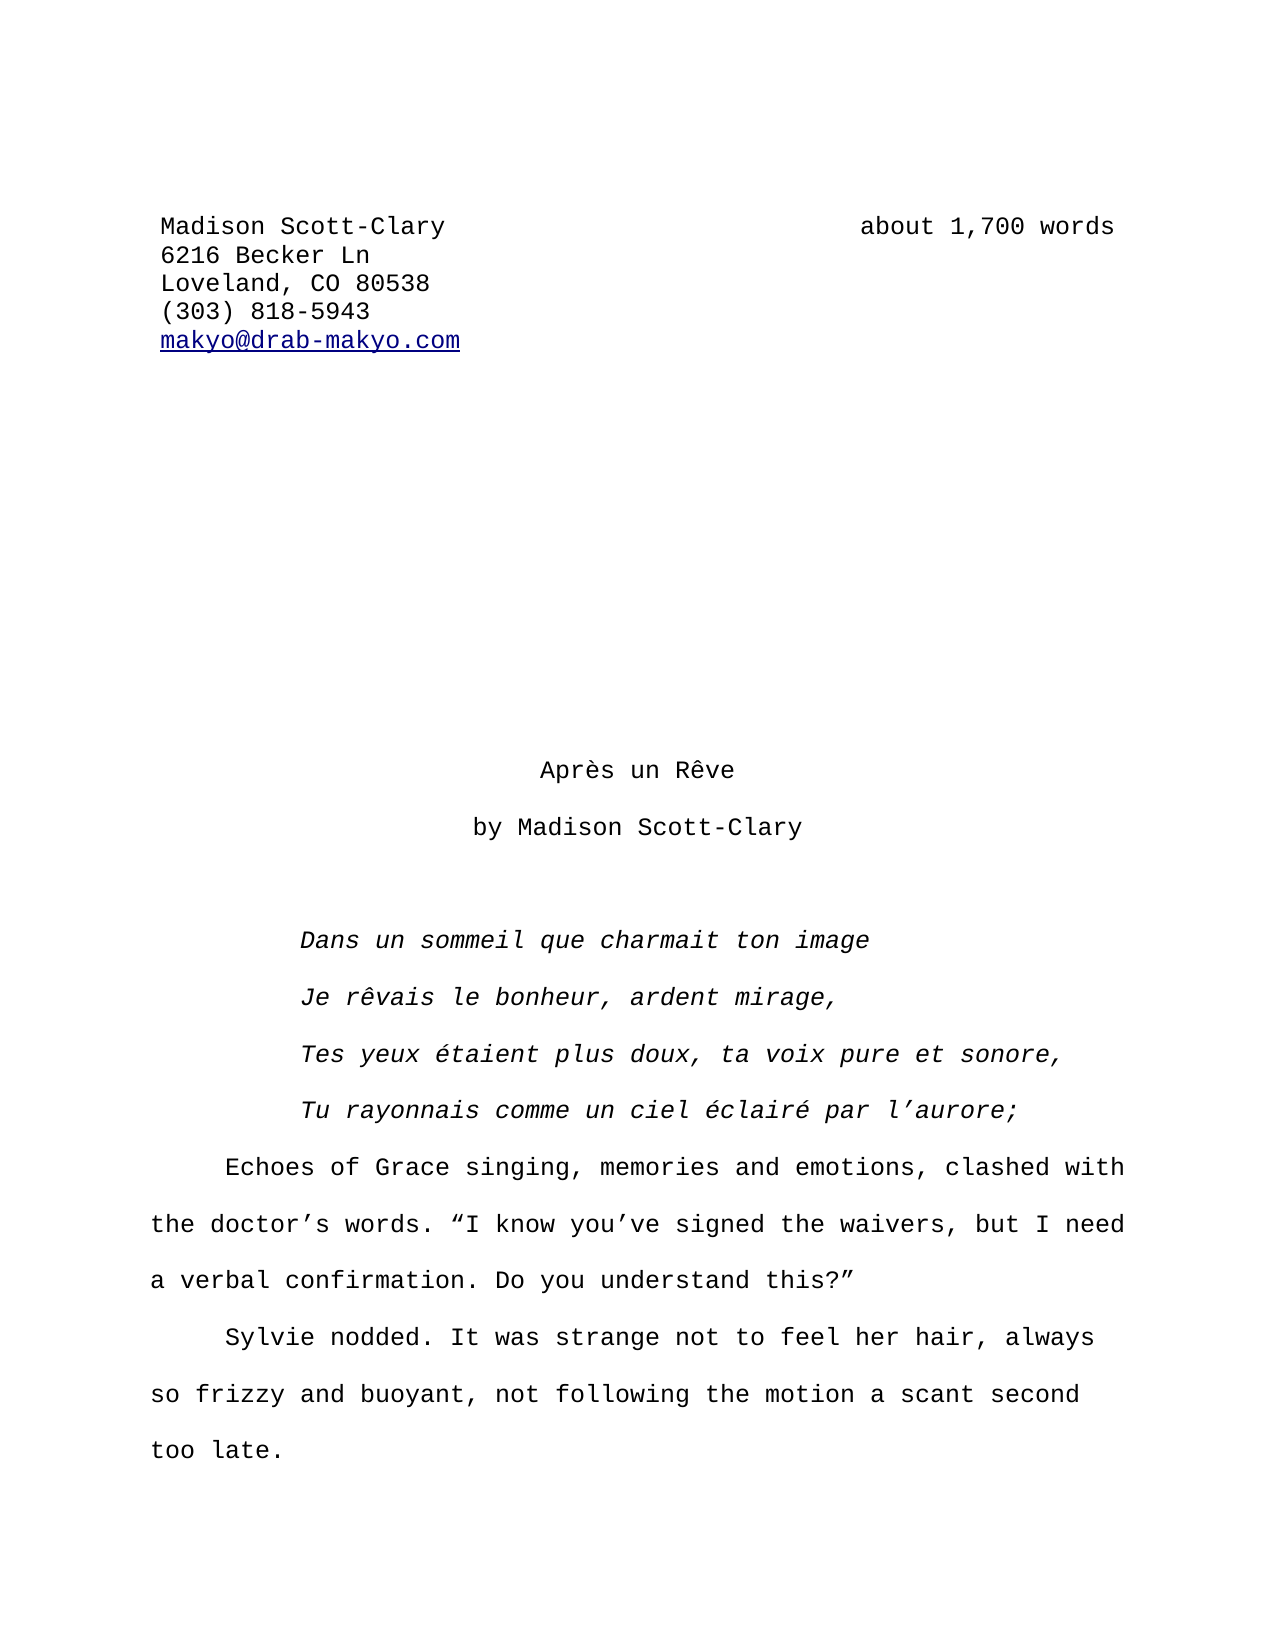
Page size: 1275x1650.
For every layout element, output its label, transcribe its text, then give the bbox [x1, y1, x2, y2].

text Dans un sommeil que charmait ton image Je rêvais le bonheur, ardent mirage, Tes yeux étaient plus doux, ta voix pure et sonore, Tu rayonnais comme un ciel éclairé par l’aurore; [300, 928, 1125, 1126]
table_header about 1,700 words [638, 208, 1125, 361]
text by Madison Scott-Clary [150, 815, 1125, 843]
text Après un Rêve [150, 758, 1125, 786]
table_header Madison Scott-Clary 6216 Becker Ln Loveland, CO 80538 (303) 818-5943 makyo@drab-makyo.com [150, 208, 637, 361]
text Echoes of Grace singing, memories and emotions, clashed with the doctor’s words. “I know you’ve signed the waivers, but I need a verbal confirmation. Do you understand this?” [150, 1155, 1125, 1296]
text Sylvie nodded. It was strange not to feel her hair, always so frizzy and buoyant, not following the motion a scant second too late. [150, 1325, 1125, 1466]
